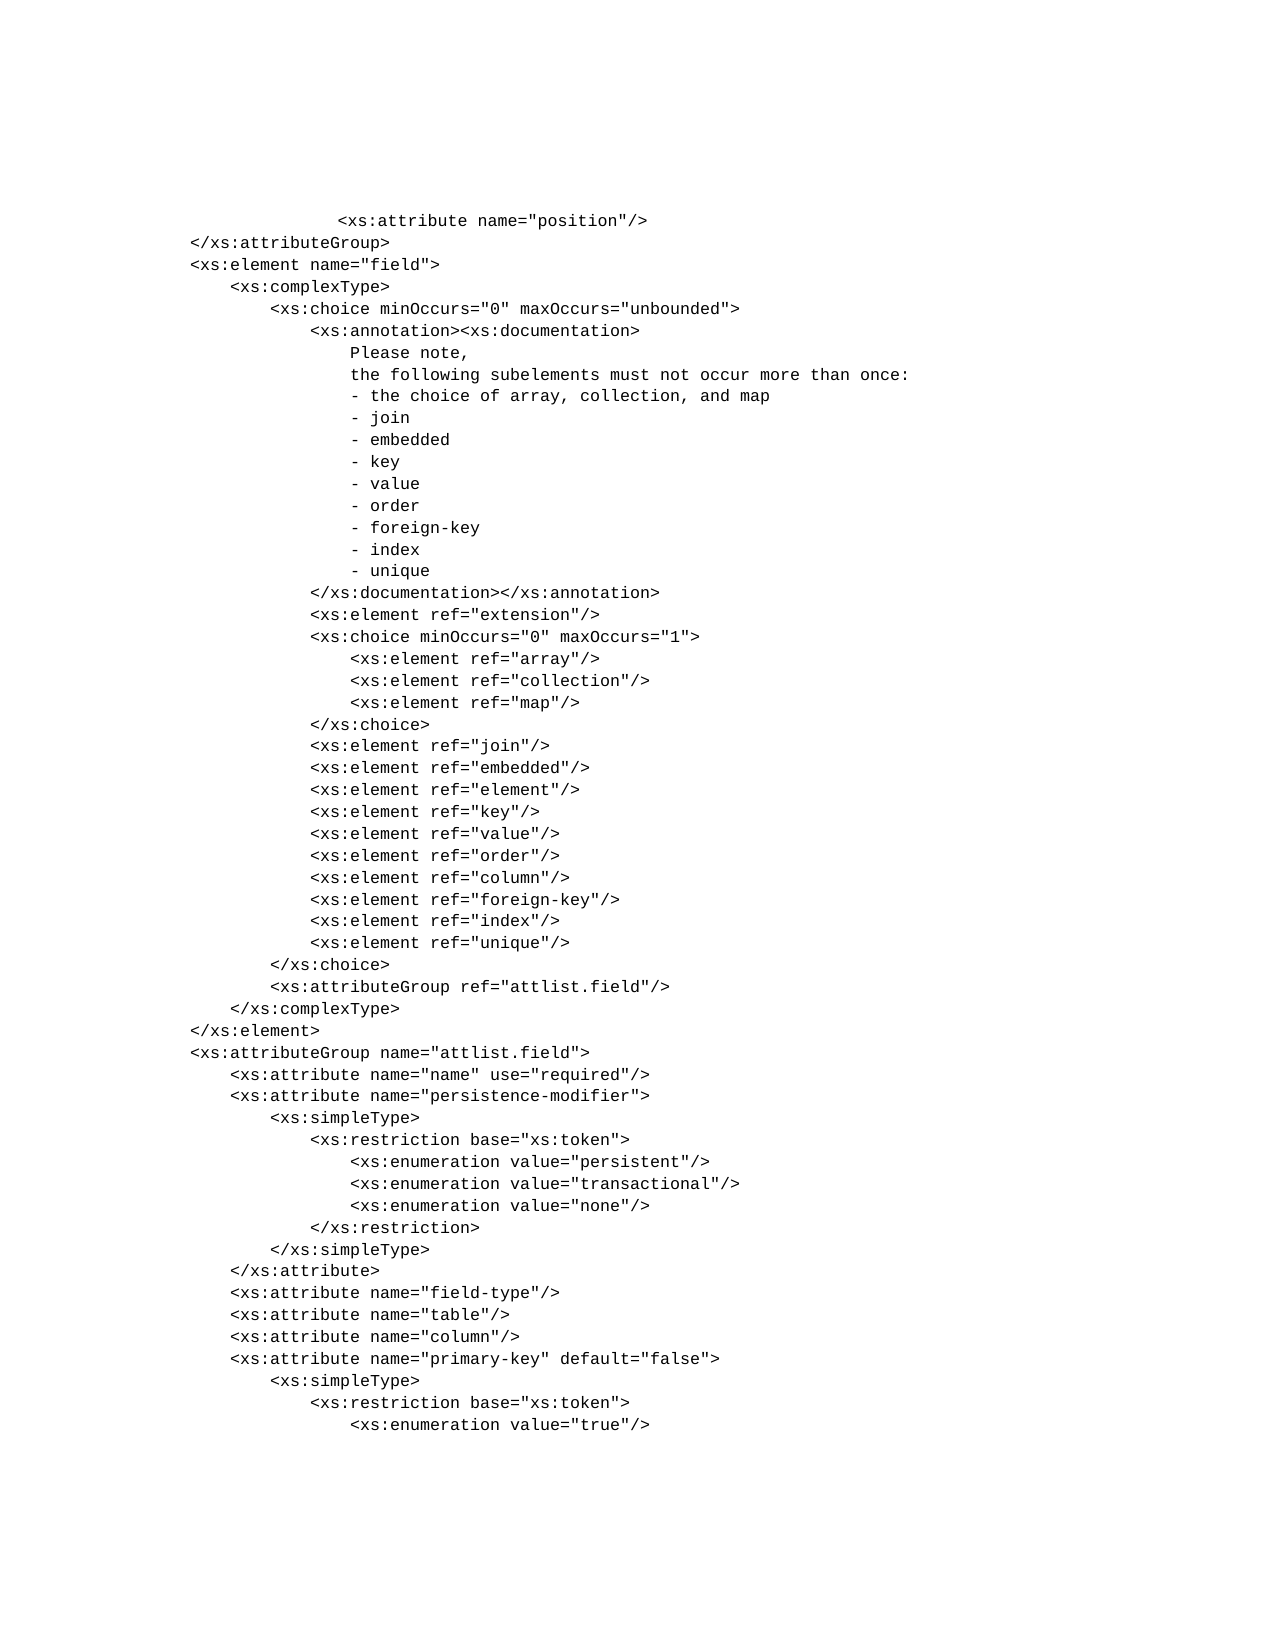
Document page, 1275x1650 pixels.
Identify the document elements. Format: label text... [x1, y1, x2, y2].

text <xs:simpleType> [150, 1107, 1125, 1129]
text - the choice of array, collection, and map [150, 385, 1125, 407]
text - join [150, 407, 1125, 429]
text <xs:enumeration value="true"/> [150, 1413, 1125, 1435]
text <xs:element ref="key"/> [150, 801, 1125, 822]
text <xs:attribute name="table"/> [150, 1304, 1125, 1326]
text </xs:attribute> [150, 1260, 1125, 1282]
text <xs:attribute name="column"/> [150, 1326, 1125, 1347]
text <xs:element ref="map"/> [150, 691, 1125, 713]
text <xs:attribute name="position"/> [150, 210, 1125, 232]
text </xs:choice> [150, 954, 1125, 976]
text - foreign-key [150, 516, 1125, 538]
text </xs:restriction> [150, 1216, 1125, 1238]
text <xs:enumeration value="transactional"/> [150, 1172, 1125, 1194]
text <xs:annotation><xs:documentation> [150, 319, 1125, 341]
text <xs:attribute name="name" use="required"/> [150, 1063, 1125, 1085]
text <xs:simpleType> [150, 1369, 1125, 1391]
text <xs:element ref="collection"/> [150, 669, 1125, 691]
text <xs:attributeGroup name="attlist.field"> [150, 1041, 1125, 1063]
text - unique [150, 560, 1125, 582]
text - order [150, 494, 1125, 516]
text <xs:element ref="order"/> [150, 844, 1125, 866]
text <xs:element ref="unique"/> [150, 932, 1125, 954]
text <xs:complexType> [150, 276, 1125, 297]
text </xs:complexType> [150, 997, 1125, 1019]
text <xs:element ref="foreign-key"/> [150, 888, 1125, 910]
text </xs:documentation></xs:annotation> [150, 582, 1125, 604]
text </xs:simpleType> [150, 1238, 1125, 1260]
text - key [150, 451, 1125, 472]
text <xs:element ref="array"/> [150, 647, 1125, 669]
text <xs:restriction base="xs:token"> [150, 1129, 1125, 1151]
text <xs:attributeGroup ref="attlist.field"/> [150, 976, 1125, 997]
text Please note, [150, 341, 1125, 363]
text <xs:choice minOccurs="0" maxOccurs="1"> [150, 626, 1125, 647]
text the following subelements must not occur more than once: [150, 363, 1125, 385]
text </xs:choice> [150, 713, 1125, 735]
text </xs:element> [150, 1019, 1125, 1041]
text <xs:element name="field"> [150, 254, 1125, 276]
text <xs:element ref="index"/> [150, 910, 1125, 932]
text <xs:attribute name="persistence-modifier"> [150, 1085, 1125, 1107]
text <xs:element ref="value"/> [150, 822, 1125, 844]
text <xs:attribute name="field-type"/> [150, 1282, 1125, 1304]
text <xs:restriction base="xs:token"> [150, 1391, 1125, 1413]
text </xs:attributeGroup> [150, 232, 1125, 254]
text <xs:enumeration value="none"/> [150, 1194, 1125, 1216]
text <xs:element ref="column"/> [150, 866, 1125, 888]
text <xs:element ref="join"/> [150, 735, 1125, 757]
text <xs:element ref="embedded"/> [150, 757, 1125, 779]
text <xs:element ref="element"/> [150, 779, 1125, 801]
text - value [150, 472, 1125, 494]
text <xs:attribute name="primary-key" default="false"> [150, 1347, 1125, 1369]
text - index [150, 538, 1125, 560]
text <xs:choice minOccurs="0" maxOccurs="unbounded"> [150, 297, 1125, 319]
text - embedded [150, 429, 1125, 451]
text <xs:element ref="extension"/> [150, 604, 1125, 626]
text <xs:enumeration value="persistent"/> [150, 1151, 1125, 1172]
